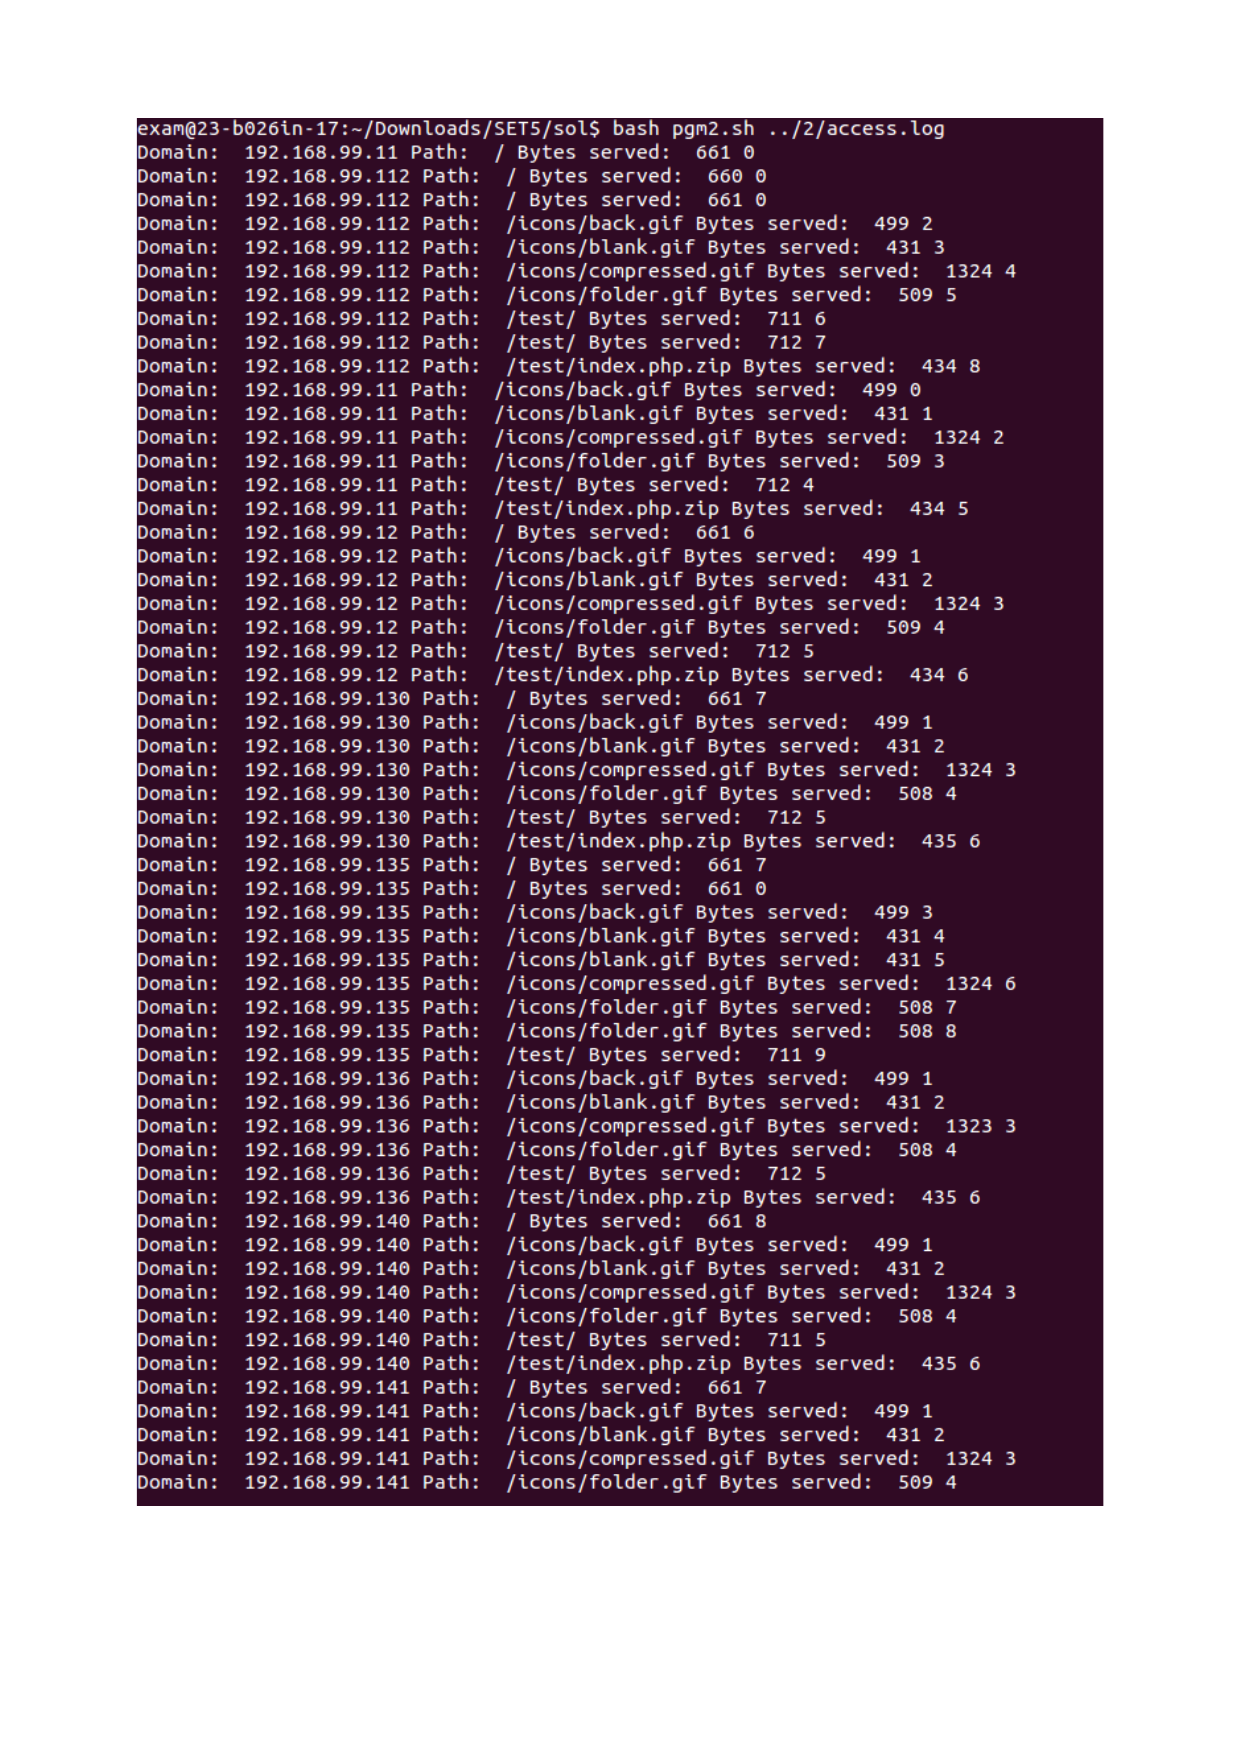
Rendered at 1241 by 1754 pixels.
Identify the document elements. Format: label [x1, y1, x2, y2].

picture [136, 118, 1104, 1506]
